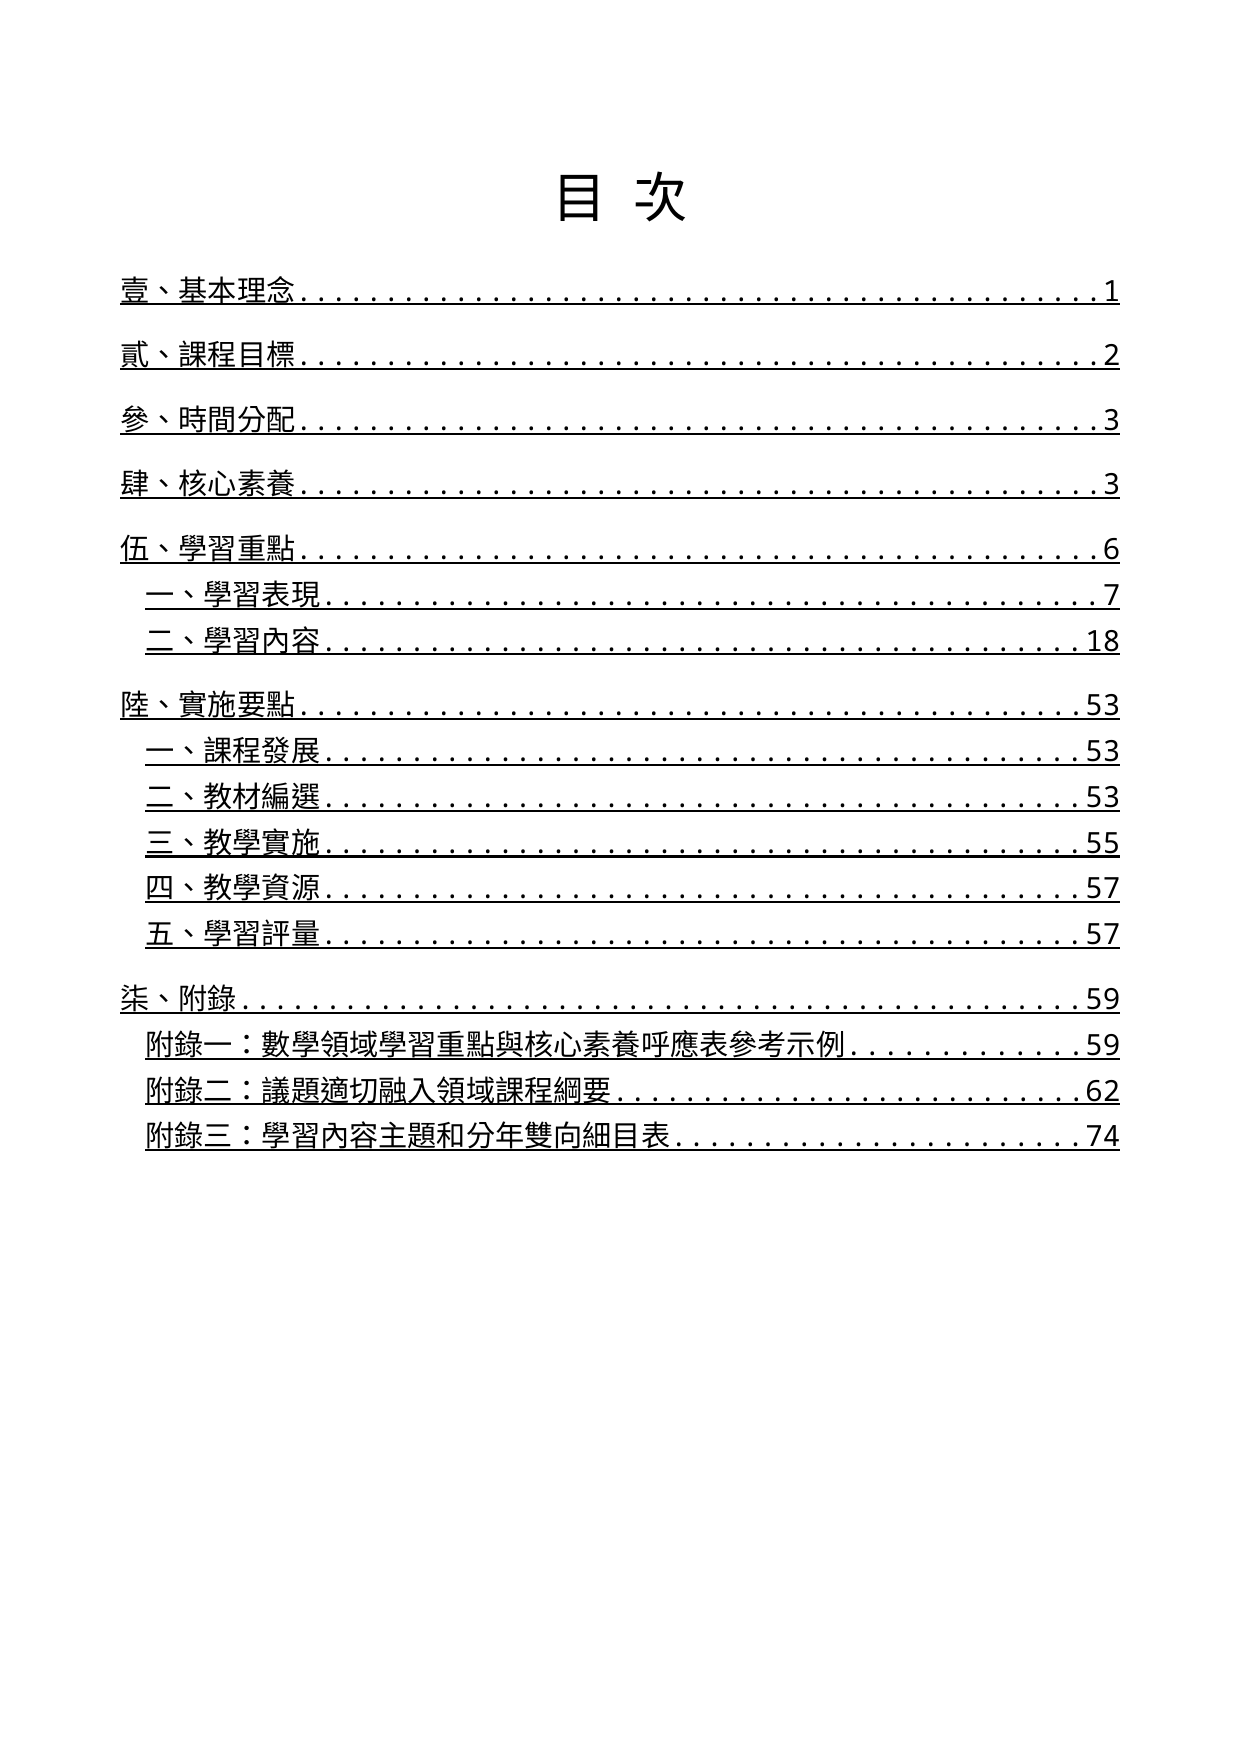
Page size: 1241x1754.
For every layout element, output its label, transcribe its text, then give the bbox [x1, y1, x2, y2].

text [145, 858, 1120, 862]
text [145, 1151, 1120, 1156]
text [120, 1014, 1120, 1018]
text 柒、附錄 59 [120, 973, 1120, 1012]
text 附錄三：學習內容主題和分年雙向細目表 74 [145, 1110, 1120, 1149]
text 參、時間分配 3 [120, 393, 1120, 433]
text [145, 949, 1120, 954]
text 目 次 [120, 181, 1120, 227]
text [120, 370, 1120, 375]
text 肆、核心素養 3 [120, 458, 1120, 497]
text [120, 564, 1120, 568]
text 壹、基本理念 1 [120, 264, 1120, 303]
text [145, 655, 1120, 660]
text [145, 610, 1120, 614]
text 一、課程發展 53 [145, 725, 1120, 764]
text 陸、實施要點 53 [120, 679, 1120, 718]
text 附錄一：數學領域學習重點與核心素養呼應表參考示例 59 [145, 1018, 1120, 1058]
text [145, 903, 1120, 908]
text [145, 766, 1120, 771]
text [145, 1105, 1120, 1110]
text 二、學習內容 18 [145, 614, 1120, 653]
text [120, 499, 1120, 504]
text 二、教材編選 53 [145, 771, 1120, 810]
text 三、教學實施 55 [145, 816, 1120, 855]
text 四、教學資源 57 [145, 862, 1120, 901]
text [120, 720, 1120, 725]
text [145, 812, 1120, 816]
text 伍、學習重點 6 [120, 523, 1120, 562]
text 貳、課程目標 2 [120, 329, 1120, 368]
text [120, 305, 1120, 310]
text [120, 435, 1120, 439]
text [145, 1060, 1120, 1064]
text 一、學習表現 7 [145, 568, 1120, 608]
text 附錄二：議題適切融入領域課程綱要 62 [145, 1064, 1120, 1103]
text 五、學習評量 57 [145, 908, 1120, 947]
